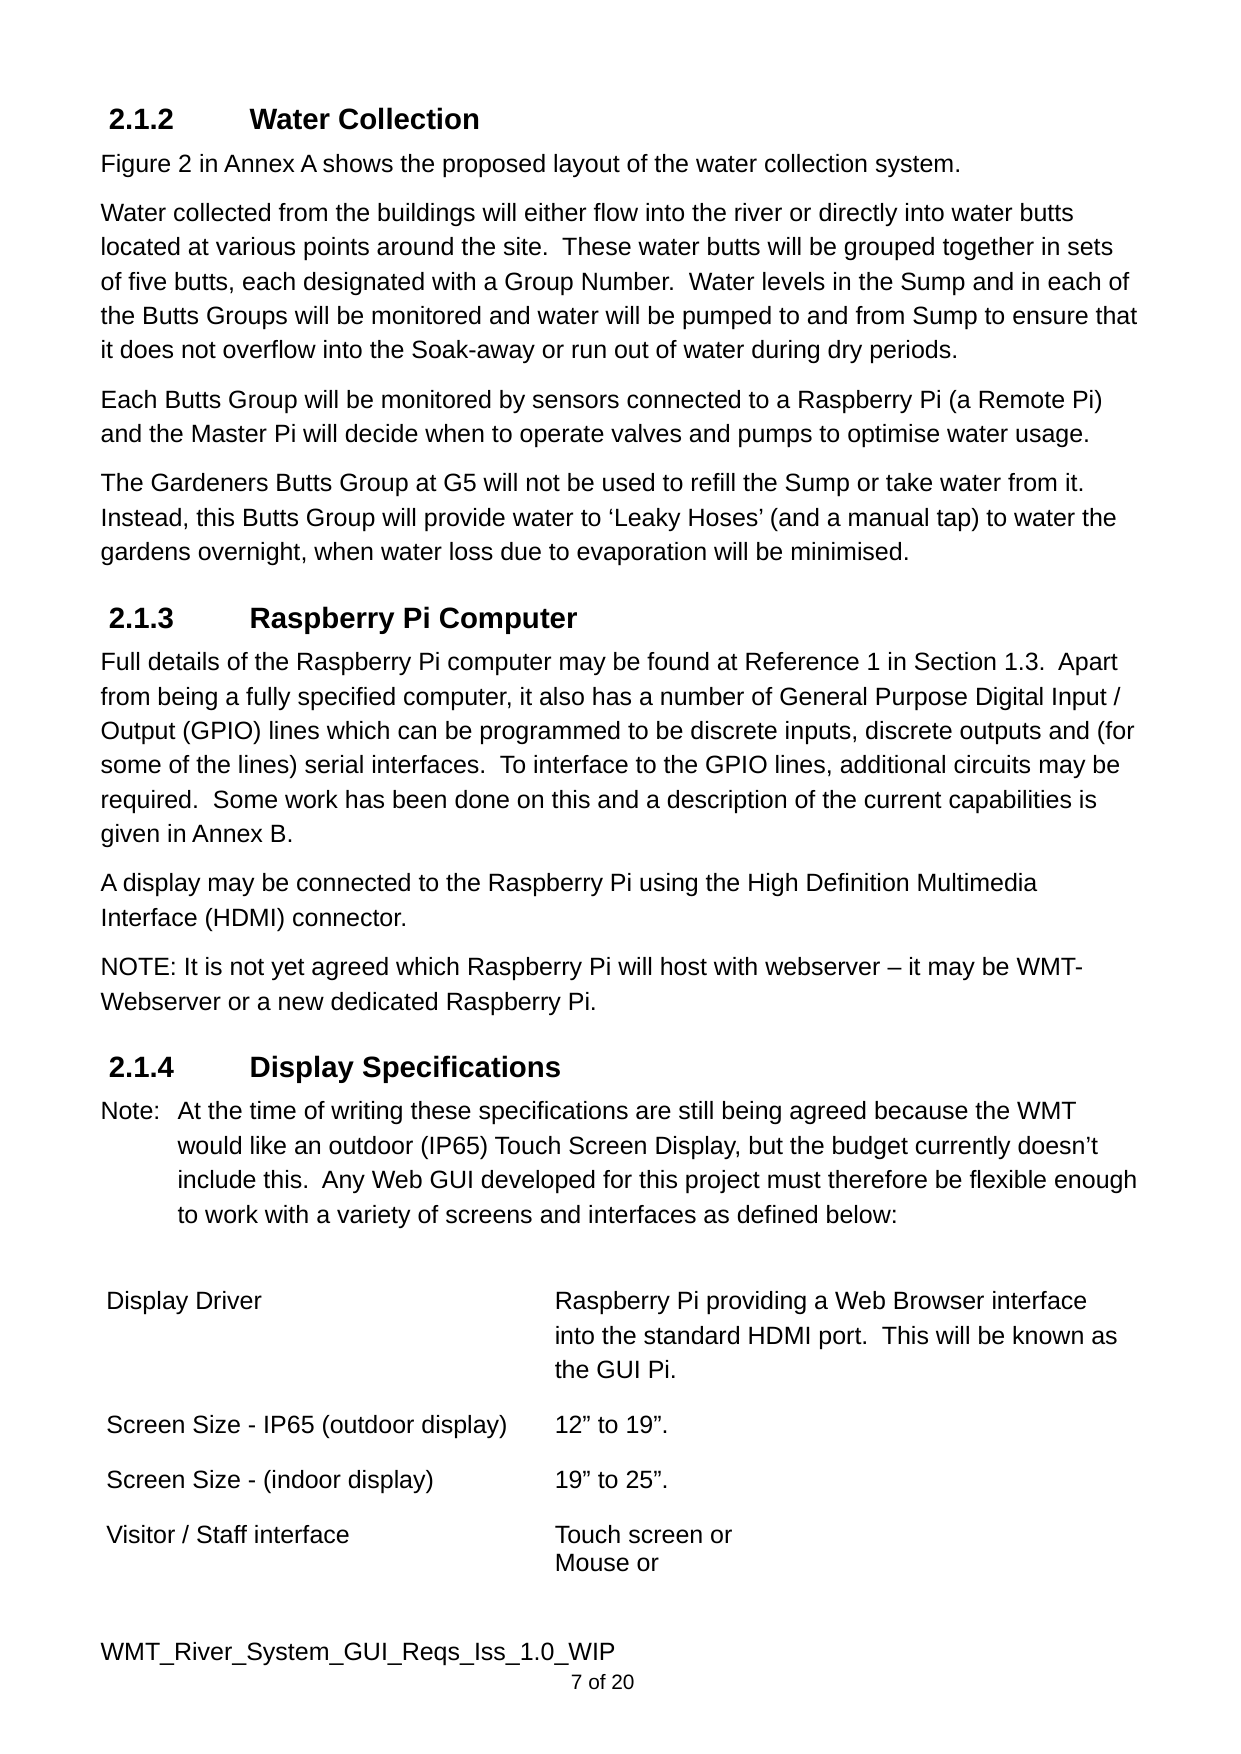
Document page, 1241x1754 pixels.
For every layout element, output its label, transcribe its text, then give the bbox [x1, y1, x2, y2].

subtitle Raspberry Pi Computer [100, 601, 1140, 634]
text Water collected from the buildings will either flow into the river or directly into water butts located at various points around the site. These water butts will be grouped together in sets of five butts, each designated with a Group Number. Water levels in the Sump and in each of the Butts Groups will be monitored and water will be pumped to and from Sump to ensure that it does not overflow into the Soak-away or run out of water during dry periods. [100, 198, 1140, 364]
table_cell 19” to 25”. [549, 1459, 1140, 1514]
text Note: At the time of writing these specifications are still being agreed because the WMT would like an outdoor (IP65) Touch Screen Display, but the budget currently doesn’t include this. Any Web GUI developed for this project must therefore be flexible enough to work with a variety of screens and interfaces as defined below: [100, 1096, 1140, 1228]
text Full details of the Raspberry Pi computer may be found at Reference 1 in Section 1.3. Apart from being a fully specified computer, it also has a number of General Purpose Digital Input / Output (GPIO) lines which can be programmed to be discrete inputs, discrete outputs and (for some of the lines) serial interfaces. To interface to the GPIO lines, additional circuits may be required. Some work has been done on this and a description of the current capabilities is given in Annex B. [100, 647, 1140, 848]
table_cell Screen Size - IP65 (outdoor display) [100, 1404, 549, 1459]
text Figure 2 in Annex A shows the proposed layout of the water collection system. [100, 148, 1140, 177]
table_cell Screen Size - (indoor display) [100, 1459, 549, 1514]
text A display may be connected to the Raspberry Pi using the High Definition Multimedia Interface (HDMI) connector. [100, 868, 1140, 932]
table_cell Visitor / Staff interface [100, 1514, 549, 1583]
table_cell Touch screen or Mouse or [549, 1514, 1140, 1583]
table_header Raspberry Pi providing a Web Browser interface into the standard HDMI port. This will be known as the GUI Pi. [549, 1281, 1140, 1404]
text NOTE: It is not yet agreed which Raspberry Pi will host with webserver – it may be WMT-Webserver or a new dedicated Raspberry Pi. [100, 952, 1140, 1015]
text The Gardeners Butts Group at G5 will not be used to refill the Sump or take water from it. Instead, this Butts Group will provide water to ‘Leaky Hoses’ (and a manual tap) to water the gardens overnight, when water loss due to evaporation will be minimised. [100, 468, 1140, 566]
table_cell 12” to 19”. [549, 1404, 1140, 1459]
table_header Display Driver [100, 1281, 549, 1404]
subtitle Water Collection [100, 102, 1140, 136]
subtitle Display Specifications [100, 1050, 1140, 1084]
text Each Butts Group will be monitored by sensors connected to a Raspberry Pi (a Remote Pi) and the Master Pi will decide when to operate valves and pumps to optimise water usage. [100, 384, 1140, 448]
